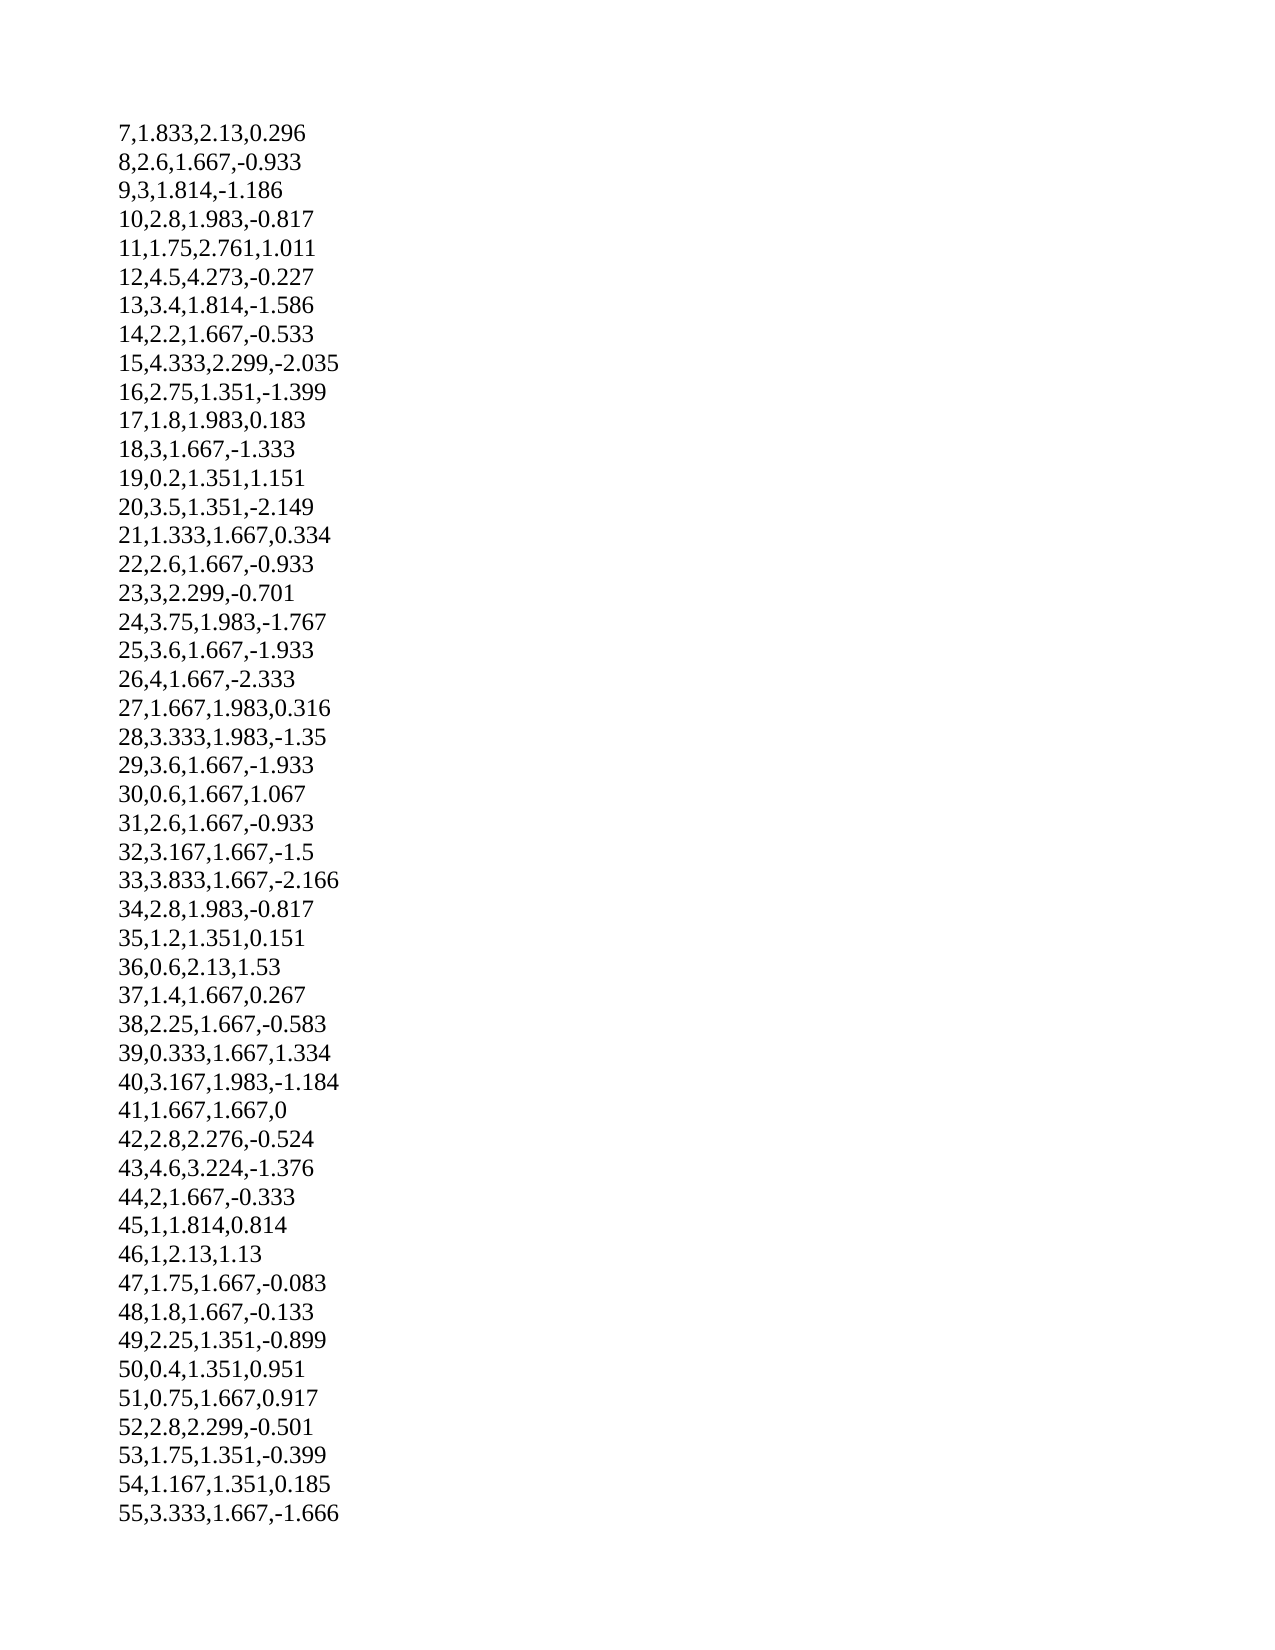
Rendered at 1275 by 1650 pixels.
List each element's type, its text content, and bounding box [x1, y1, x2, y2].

text 17,1.8,1.983,0.183 [118, 406, 1157, 434]
text 27,1.667,1.983,0.316 [118, 693, 1157, 722]
text 36,0.6,2.13,1.53 [118, 952, 1157, 981]
text 39,0.333,1.667,1.334 [118, 1038, 1157, 1067]
text 42,2.8,2.276,-0.524 [118, 1124, 1157, 1153]
text 31,2.6,1.667,-0.933 [118, 808, 1157, 837]
text 48,1.8,1.667,-0.133 [118, 1297, 1157, 1326]
text 14,2.2,1.667,-0.533 [118, 319, 1157, 348]
text 23,3,2.299,-0.701 [118, 578, 1157, 607]
text 37,1.4,1.667,0.267 [118, 981, 1157, 1009]
text 30,0.6,1.667,1.067 [118, 779, 1157, 808]
text 16,2.75,1.351,-1.399 [118, 377, 1157, 406]
text 47,1.75,1.667,-0.083 [118, 1268, 1157, 1297]
text 18,3,1.667,-1.333 [118, 434, 1157, 463]
text 52,2.8,2.299,-0.501 [118, 1412, 1157, 1441]
text 40,3.167,1.983,-1.184 [118, 1067, 1157, 1096]
text 43,4.6,3.224,-1.376 [118, 1153, 1157, 1182]
text 12,4.5,4.273,-0.227 [118, 262, 1157, 291]
text 45,1,1.814,0.814 [118, 1211, 1157, 1239]
text 21,1.333,1.667,0.334 [118, 521, 1157, 549]
text 28,3.333,1.983,-1.35 [118, 722, 1157, 751]
text 26,4,1.667,-2.333 [118, 664, 1157, 693]
text 53,1.75,1.351,-0.399 [118, 1441, 1157, 1469]
text 51,0.75,1.667,0.917 [118, 1383, 1157, 1412]
text 46,1,2.13,1.13 [118, 1239, 1157, 1268]
text 8,2.6,1.667,-0.933 [118, 147, 1157, 176]
text 55,3.333,1.667,-1.666 [118, 1498, 1157, 1527]
text 15,4.333,2.299,-2.035 [118, 348, 1157, 377]
text 20,3.5,1.351,-2.149 [118, 492, 1157, 521]
text 24,3.75,1.983,-1.767 [118, 607, 1157, 636]
text 25,3.6,1.667,-1.933 [118, 636, 1157, 664]
text 22,2.6,1.667,-0.933 [118, 549, 1157, 578]
text 49,2.25,1.351,-0.899 [118, 1326, 1157, 1354]
text 9,3,1.814,-1.186 [118, 176, 1157, 204]
text 50,0.4,1.351,0.951 [118, 1354, 1157, 1383]
text 44,2,1.667,-0.333 [118, 1182, 1157, 1211]
text 34,2.8,1.983,-0.817 [118, 894, 1157, 923]
text 19,0.2,1.351,1.151 [118, 463, 1157, 492]
text 10,2.8,1.983,-0.817 [118, 204, 1157, 233]
text 13,3.4,1.814,-1.586 [118, 291, 1157, 319]
text 7,1.833,2.13,0.296 [118, 118, 1157, 147]
text 32,3.167,1.667,-1.5 [118, 837, 1157, 866]
text 38,2.25,1.667,-0.583 [118, 1009, 1157, 1038]
text 54,1.167,1.351,0.185 [118, 1469, 1157, 1498]
text 29,3.6,1.667,-1.933 [118, 751, 1157, 779]
text 41,1.667,1.667,0 [118, 1096, 1157, 1124]
text 35,1.2,1.351,0.151 [118, 923, 1157, 952]
text 33,3.833,1.667,-2.166 [118, 866, 1157, 894]
text 11,1.75,2.761,1.011 [118, 233, 1157, 262]
